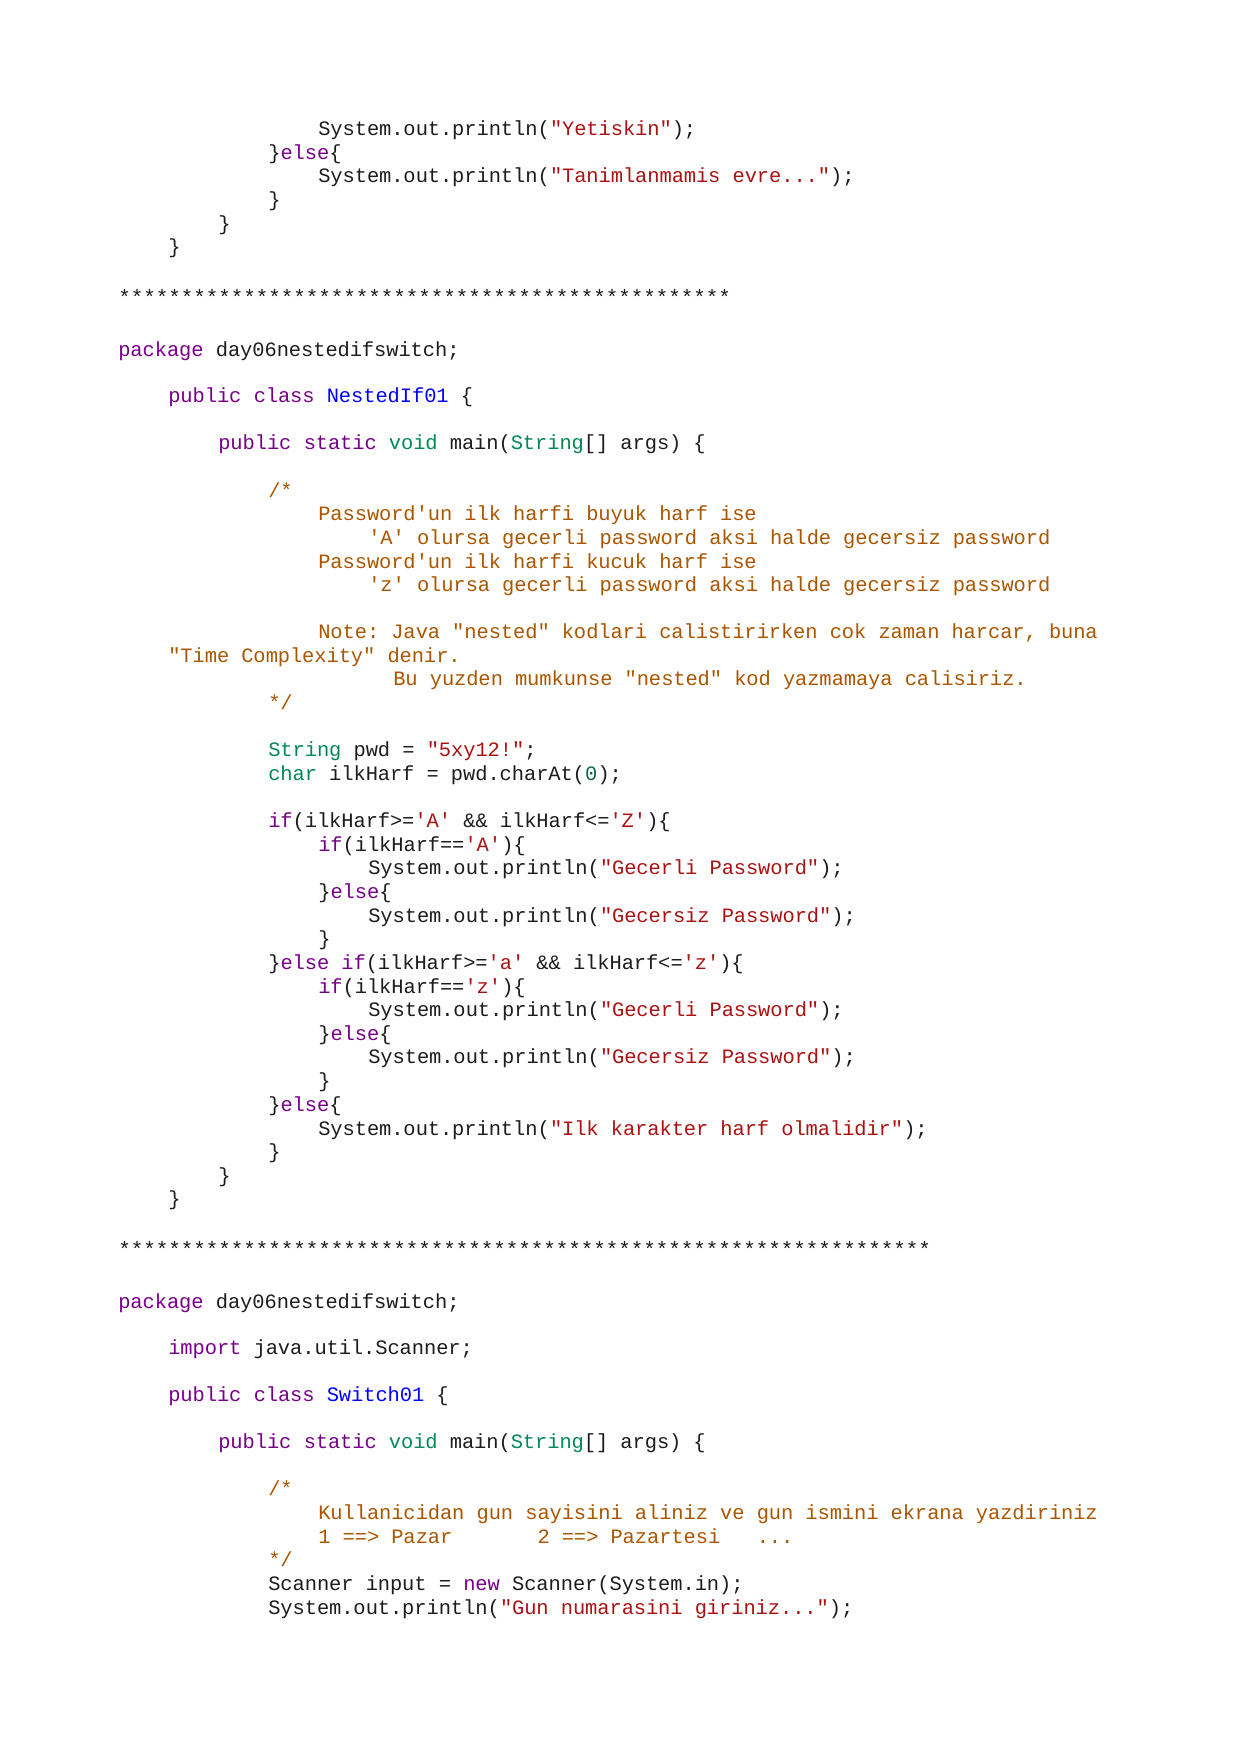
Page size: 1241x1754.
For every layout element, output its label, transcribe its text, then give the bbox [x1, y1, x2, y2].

text System.out.println("Ilk karakter harf olmalidir"); [168, 1117, 1122, 1141]
text /* [168, 1478, 1122, 1502]
text ​ [168, 598, 1122, 622]
text package day06nestedifswitch; [118, 339, 1122, 362]
text */ [168, 1549, 1122, 1573]
text }else{ [168, 142, 1122, 165]
text Password'un ilk harfi buyuk harf ise [168, 503, 1122, 527]
text ​ [168, 362, 1122, 386]
text ​ [168, 1455, 1122, 1478]
text /* [168, 480, 1122, 503]
text String pwd = "5xy12!"; [168, 739, 1122, 763]
text Bu yuzden mumkunse "nested" kod yazmamaya calisiriz. [168, 668, 1122, 692]
text public static void main(String[] args) { [168, 1431, 1122, 1455]
text ​ [168, 1361, 1122, 1384]
text ​ [168, 716, 1122, 739]
text } [168, 1188, 1122, 1211]
text } [168, 1165, 1122, 1188]
text } [168, 236, 1122, 259]
text import java.util.Scanner; [168, 1338, 1122, 1361]
text ​ [168, 786, 1122, 810]
text System.out.println("Yetiskin"); [168, 118, 1122, 142]
text ***************************************************************** [118, 1239, 1122, 1263]
text } [168, 1141, 1122, 1165]
text Note: Java "nested" kodlari calistirirken cok zaman harcar, buna "Time Complexity" denir. [168, 622, 1122, 668]
text } [168, 189, 1122, 213]
text ​ [168, 409, 1122, 432]
text System.out.println("Gecerli Password"); [168, 999, 1122, 1023]
text 'z' olursa gecerli password aksi halde gecersiz password [168, 574, 1122, 598]
text public class NestedIf01 { [168, 386, 1122, 409]
text package day06nestedifswitch; [118, 1291, 1122, 1314]
text System.out.println("Gecersiz Password"); [168, 1047, 1122, 1070]
text ​ [168, 1407, 1122, 1431]
text ************************************************* [118, 287, 1122, 311]
text if(ilkHarf>='A' && ilkHarf<='Z'){ [168, 810, 1122, 834]
text 1 ==> Pazar 2 ==> Pazartesi ... [168, 1526, 1122, 1549]
text System.out.println("Tanimlanmamis evre..."); [168, 165, 1122, 189]
text ​ [168, 456, 1122, 480]
text } [168, 928, 1122, 952]
text Scanner input = new Scanner(System.in); [168, 1573, 1122, 1597]
text System.out.println("Gecersiz Password"); [168, 905, 1122, 928]
text Password'un ilk harfi kucuk harf ise [168, 551, 1122, 574]
text public static void main(String[] args) { [168, 432, 1122, 456]
text 'A' olursa gecerli password aksi halde gecersiz password [168, 527, 1122, 551]
text if(ilkHarf=='A'){ [168, 834, 1122, 857]
text public class Switch01 { [168, 1384, 1122, 1407]
text }else{ [168, 1023, 1122, 1047]
text ​ [168, 1314, 1122, 1338]
text char ilkHarf = pwd.charAt(0); [168, 763, 1122, 786]
text }else if(ilkHarf>='a' && ilkHarf<='z'){ [168, 952, 1122, 976]
text System.out.println("Gun numarasini giriniz..."); [168, 1597, 1122, 1620]
text System.out.println("Gecerli Password"); [168, 857, 1122, 881]
text }else{ [168, 881, 1122, 905]
text */ [168, 692, 1122, 716]
text } [168, 213, 1122, 236]
text } [168, 1070, 1122, 1094]
text Kullanicidan gun sayisini aliniz ve gun ismini ekrana yazdiriniz [168, 1502, 1122, 1526]
text if(ilkHarf=='z'){ [168, 976, 1122, 999]
text }else{ [168, 1094, 1122, 1117]
